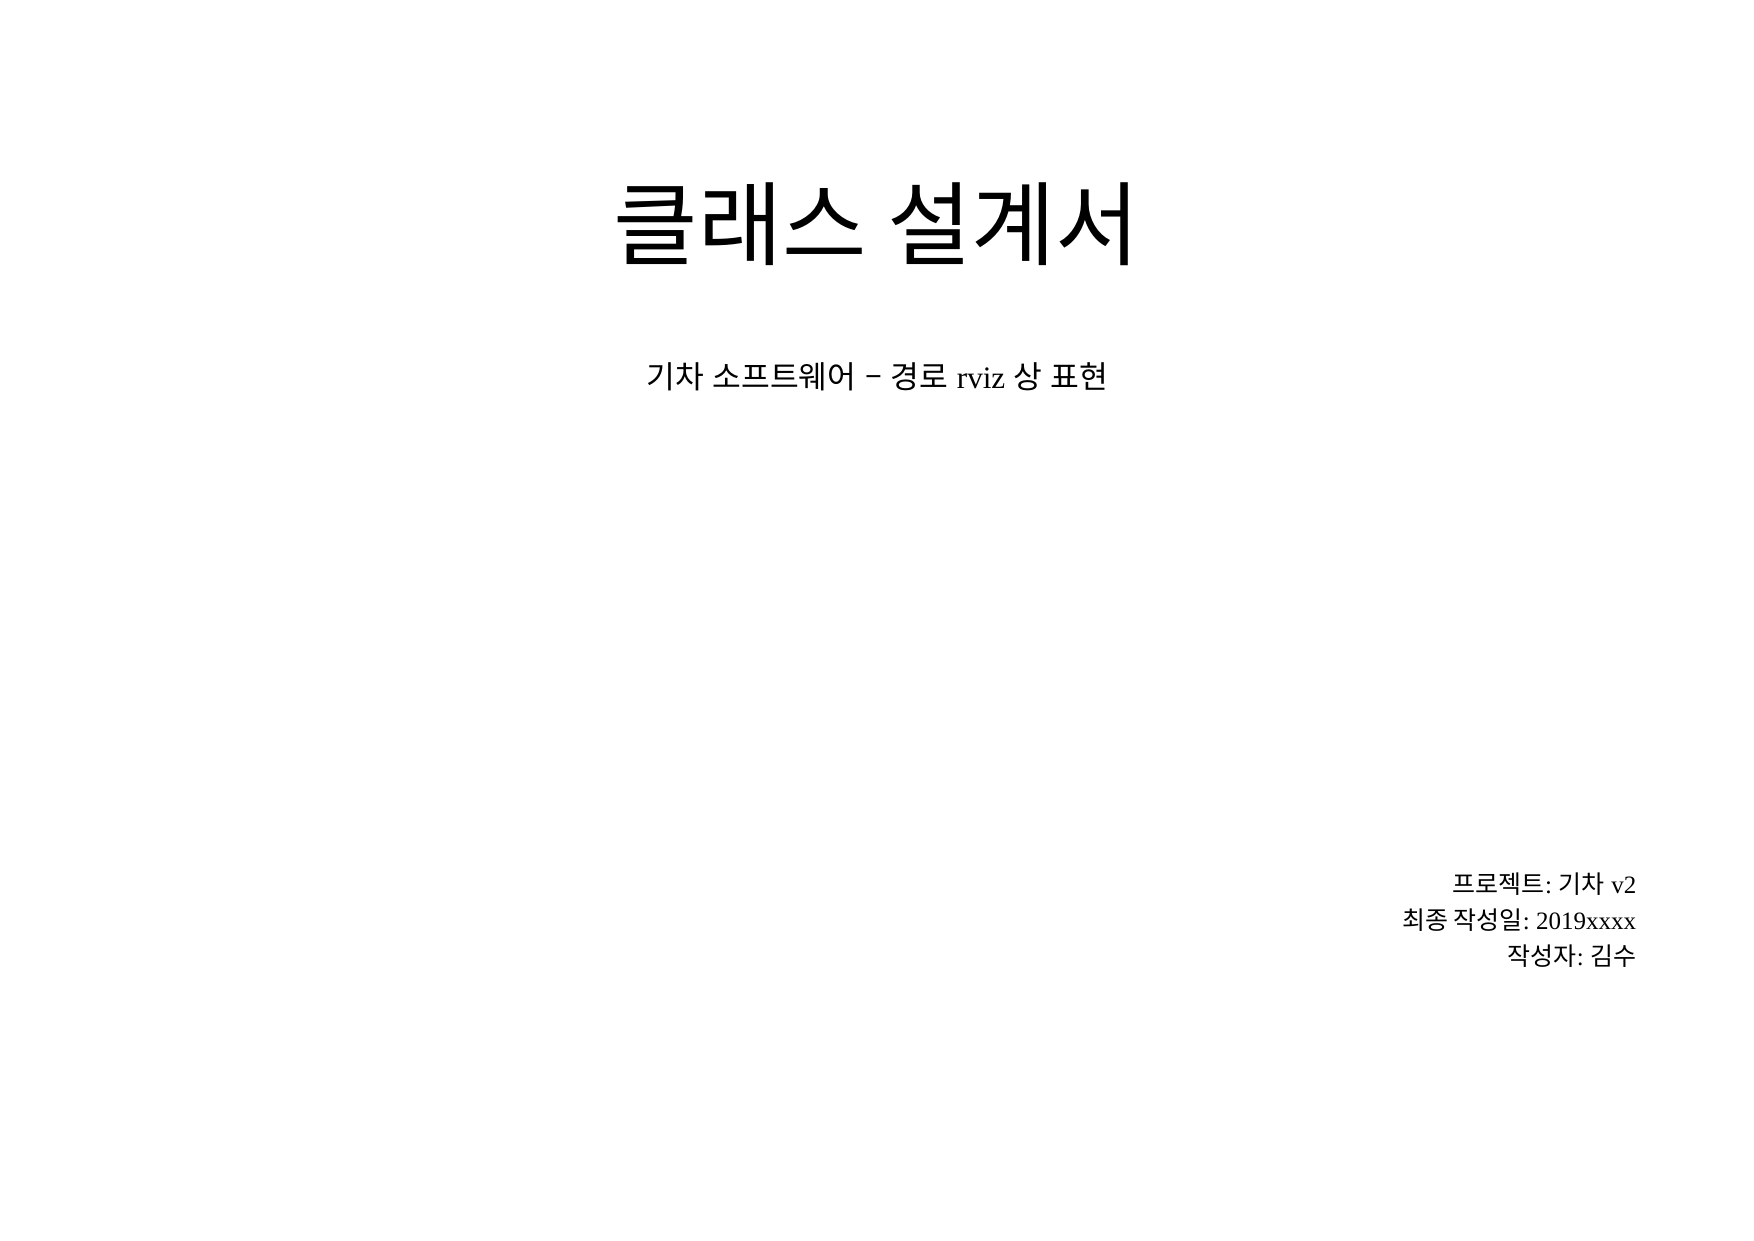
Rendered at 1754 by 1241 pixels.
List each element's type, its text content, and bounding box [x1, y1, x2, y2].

text 프로젝트: 기차 v2 [118, 864, 1636, 901]
text 기차 소프트웨어 – 경로 rviz 상 표현 [118, 352, 1636, 397]
text 최종 작성일: 2019xxxx [118, 901, 1636, 937]
text 클래스 설계서 [118, 152, 1636, 285]
text 작성자: 김수 [118, 937, 1636, 973]
